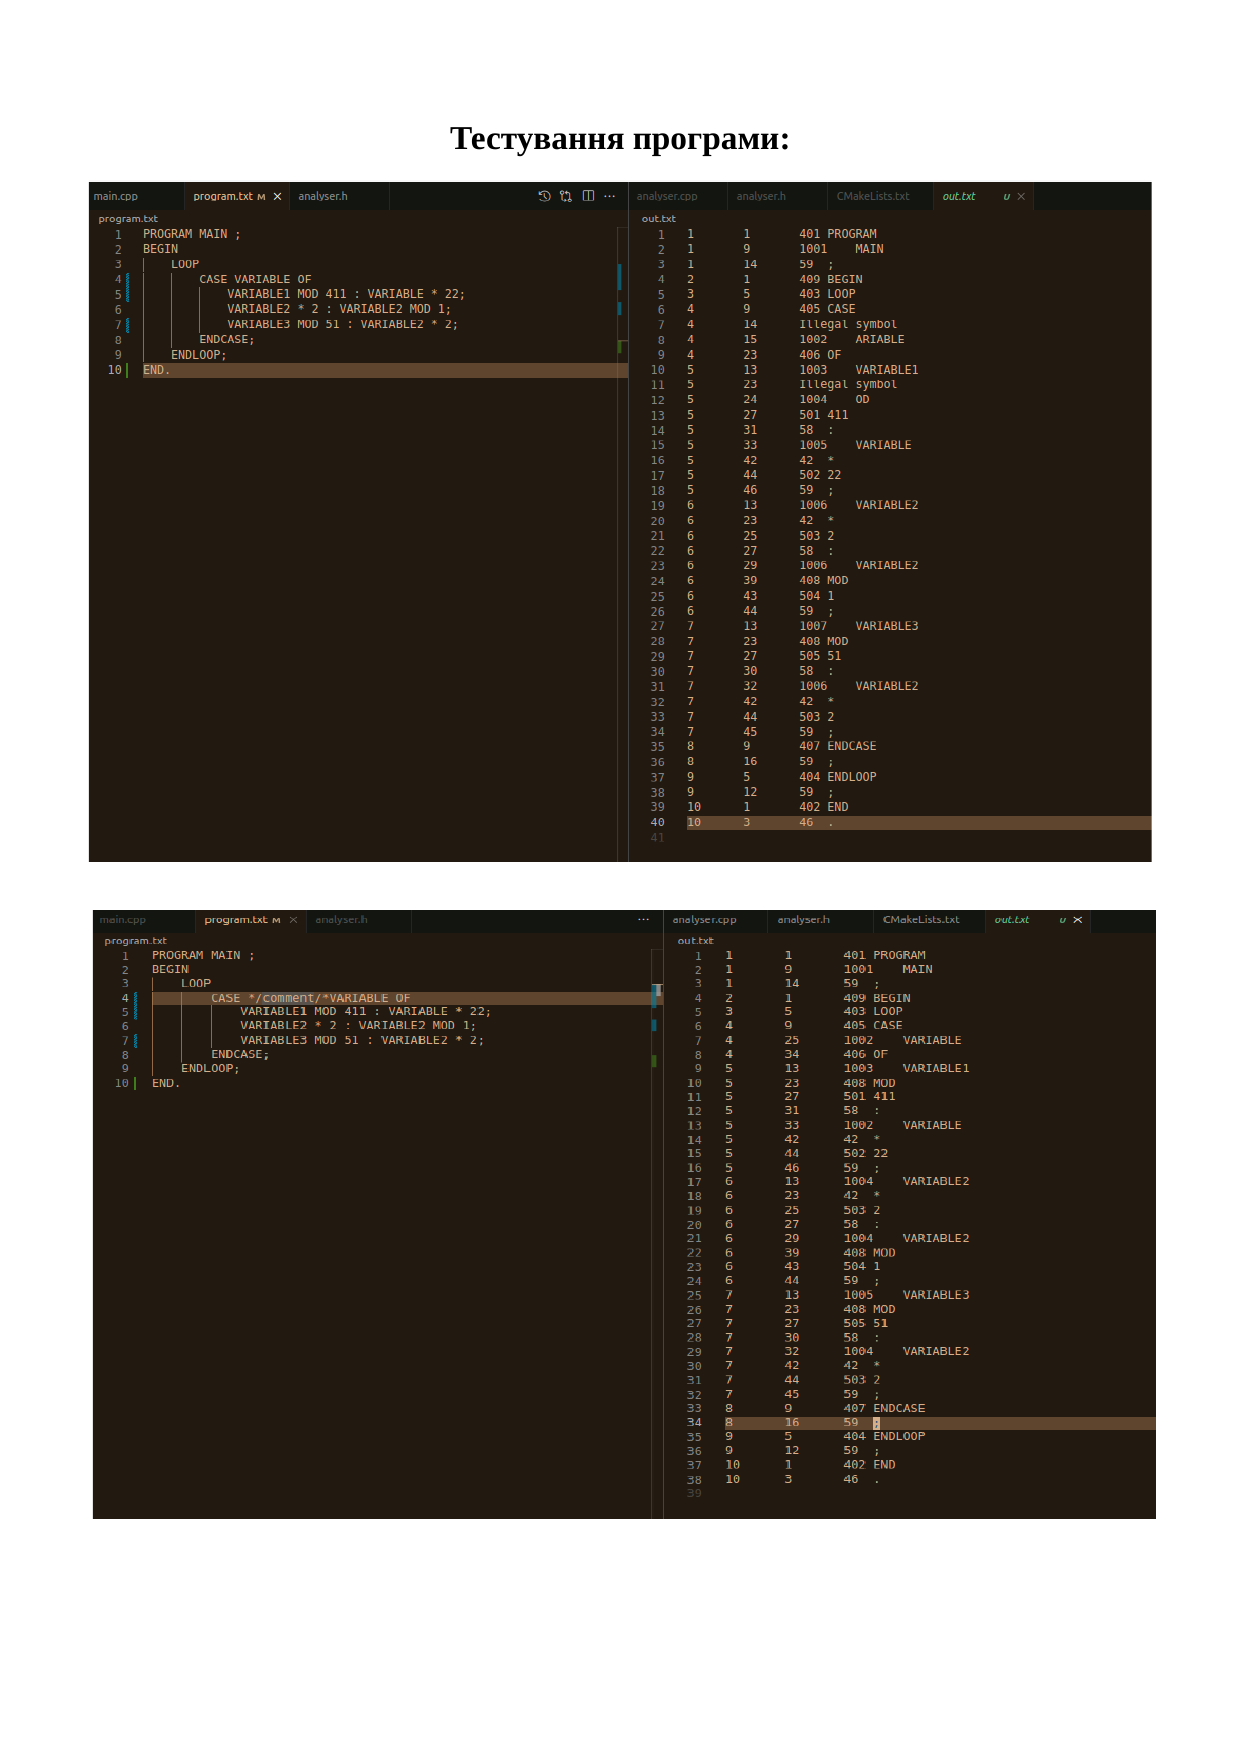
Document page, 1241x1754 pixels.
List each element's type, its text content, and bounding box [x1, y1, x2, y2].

picture [92, 910, 1156, 1519]
picture [88, 180, 1152, 862]
text Тестування програми: [118, 118, 1122, 156]
